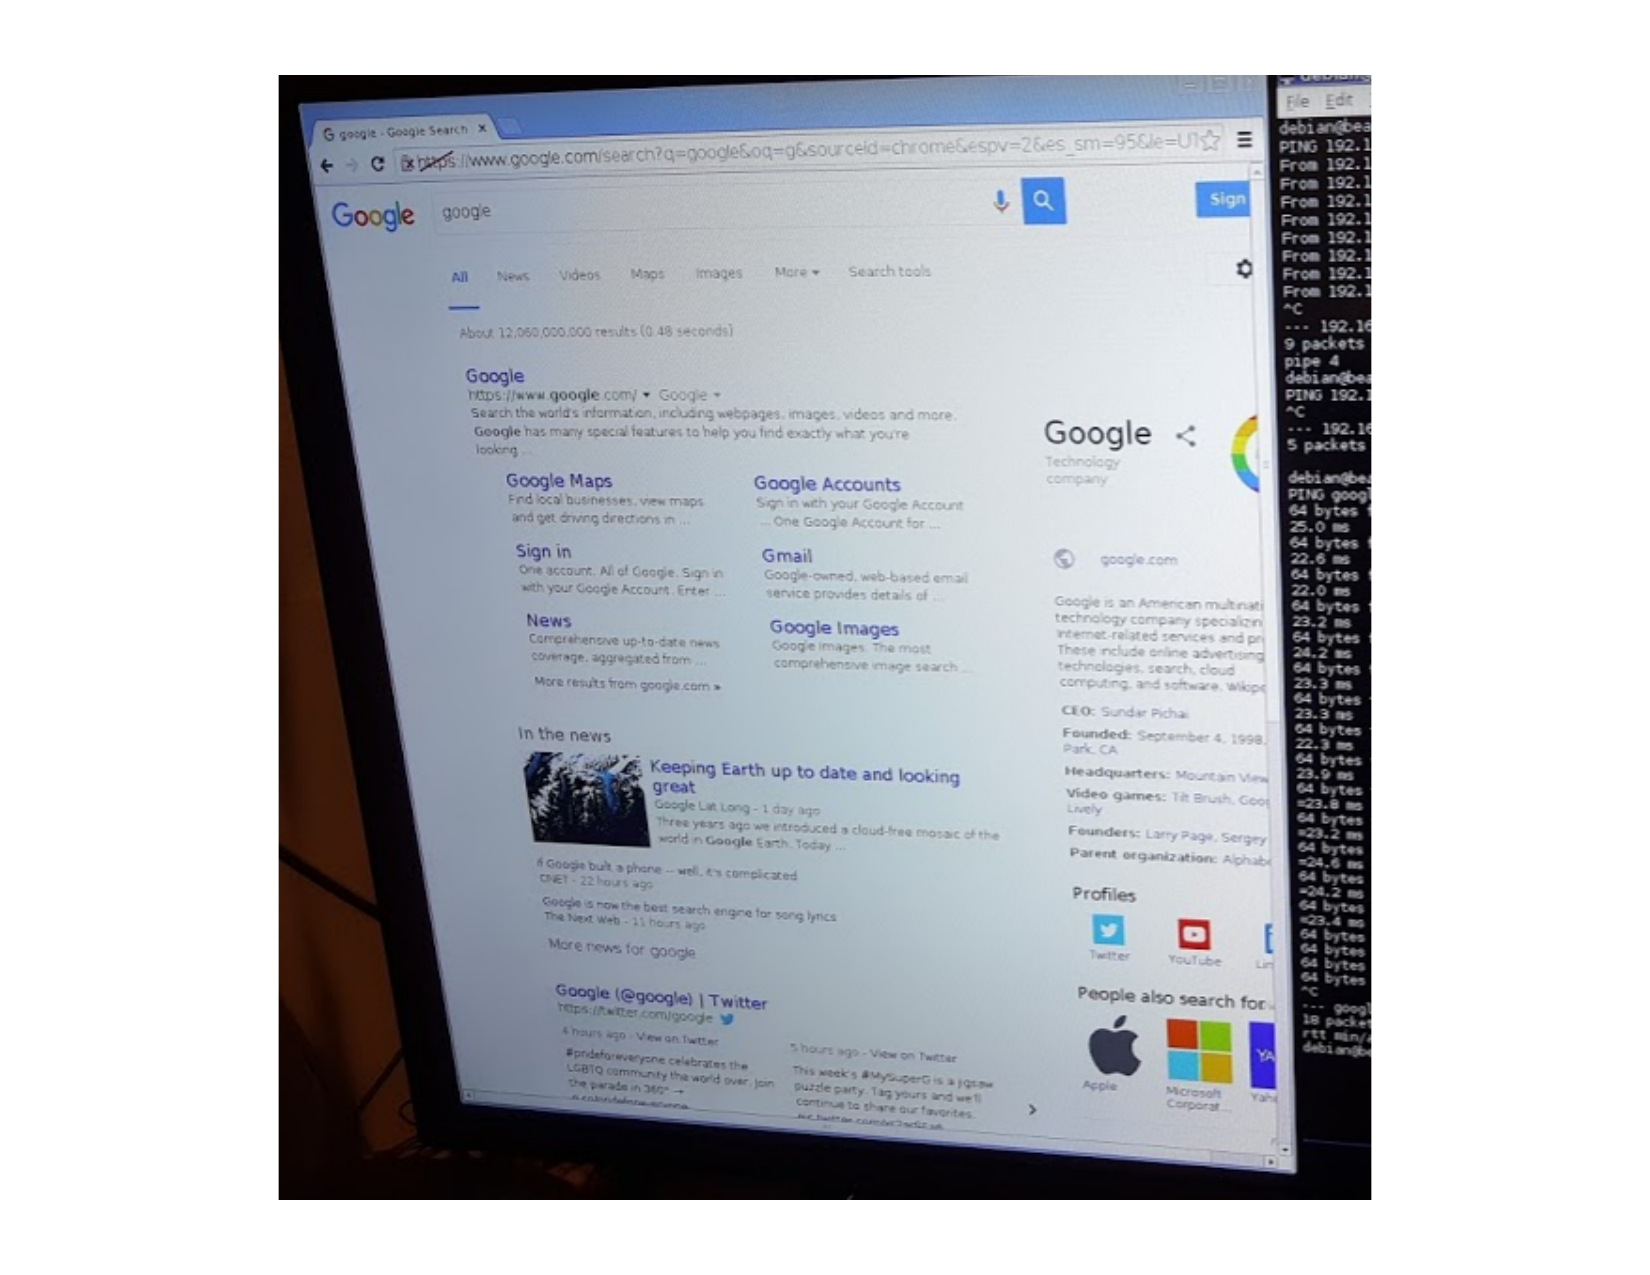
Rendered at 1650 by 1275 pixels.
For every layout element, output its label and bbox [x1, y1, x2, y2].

picture [278, 75, 1372, 1200]
